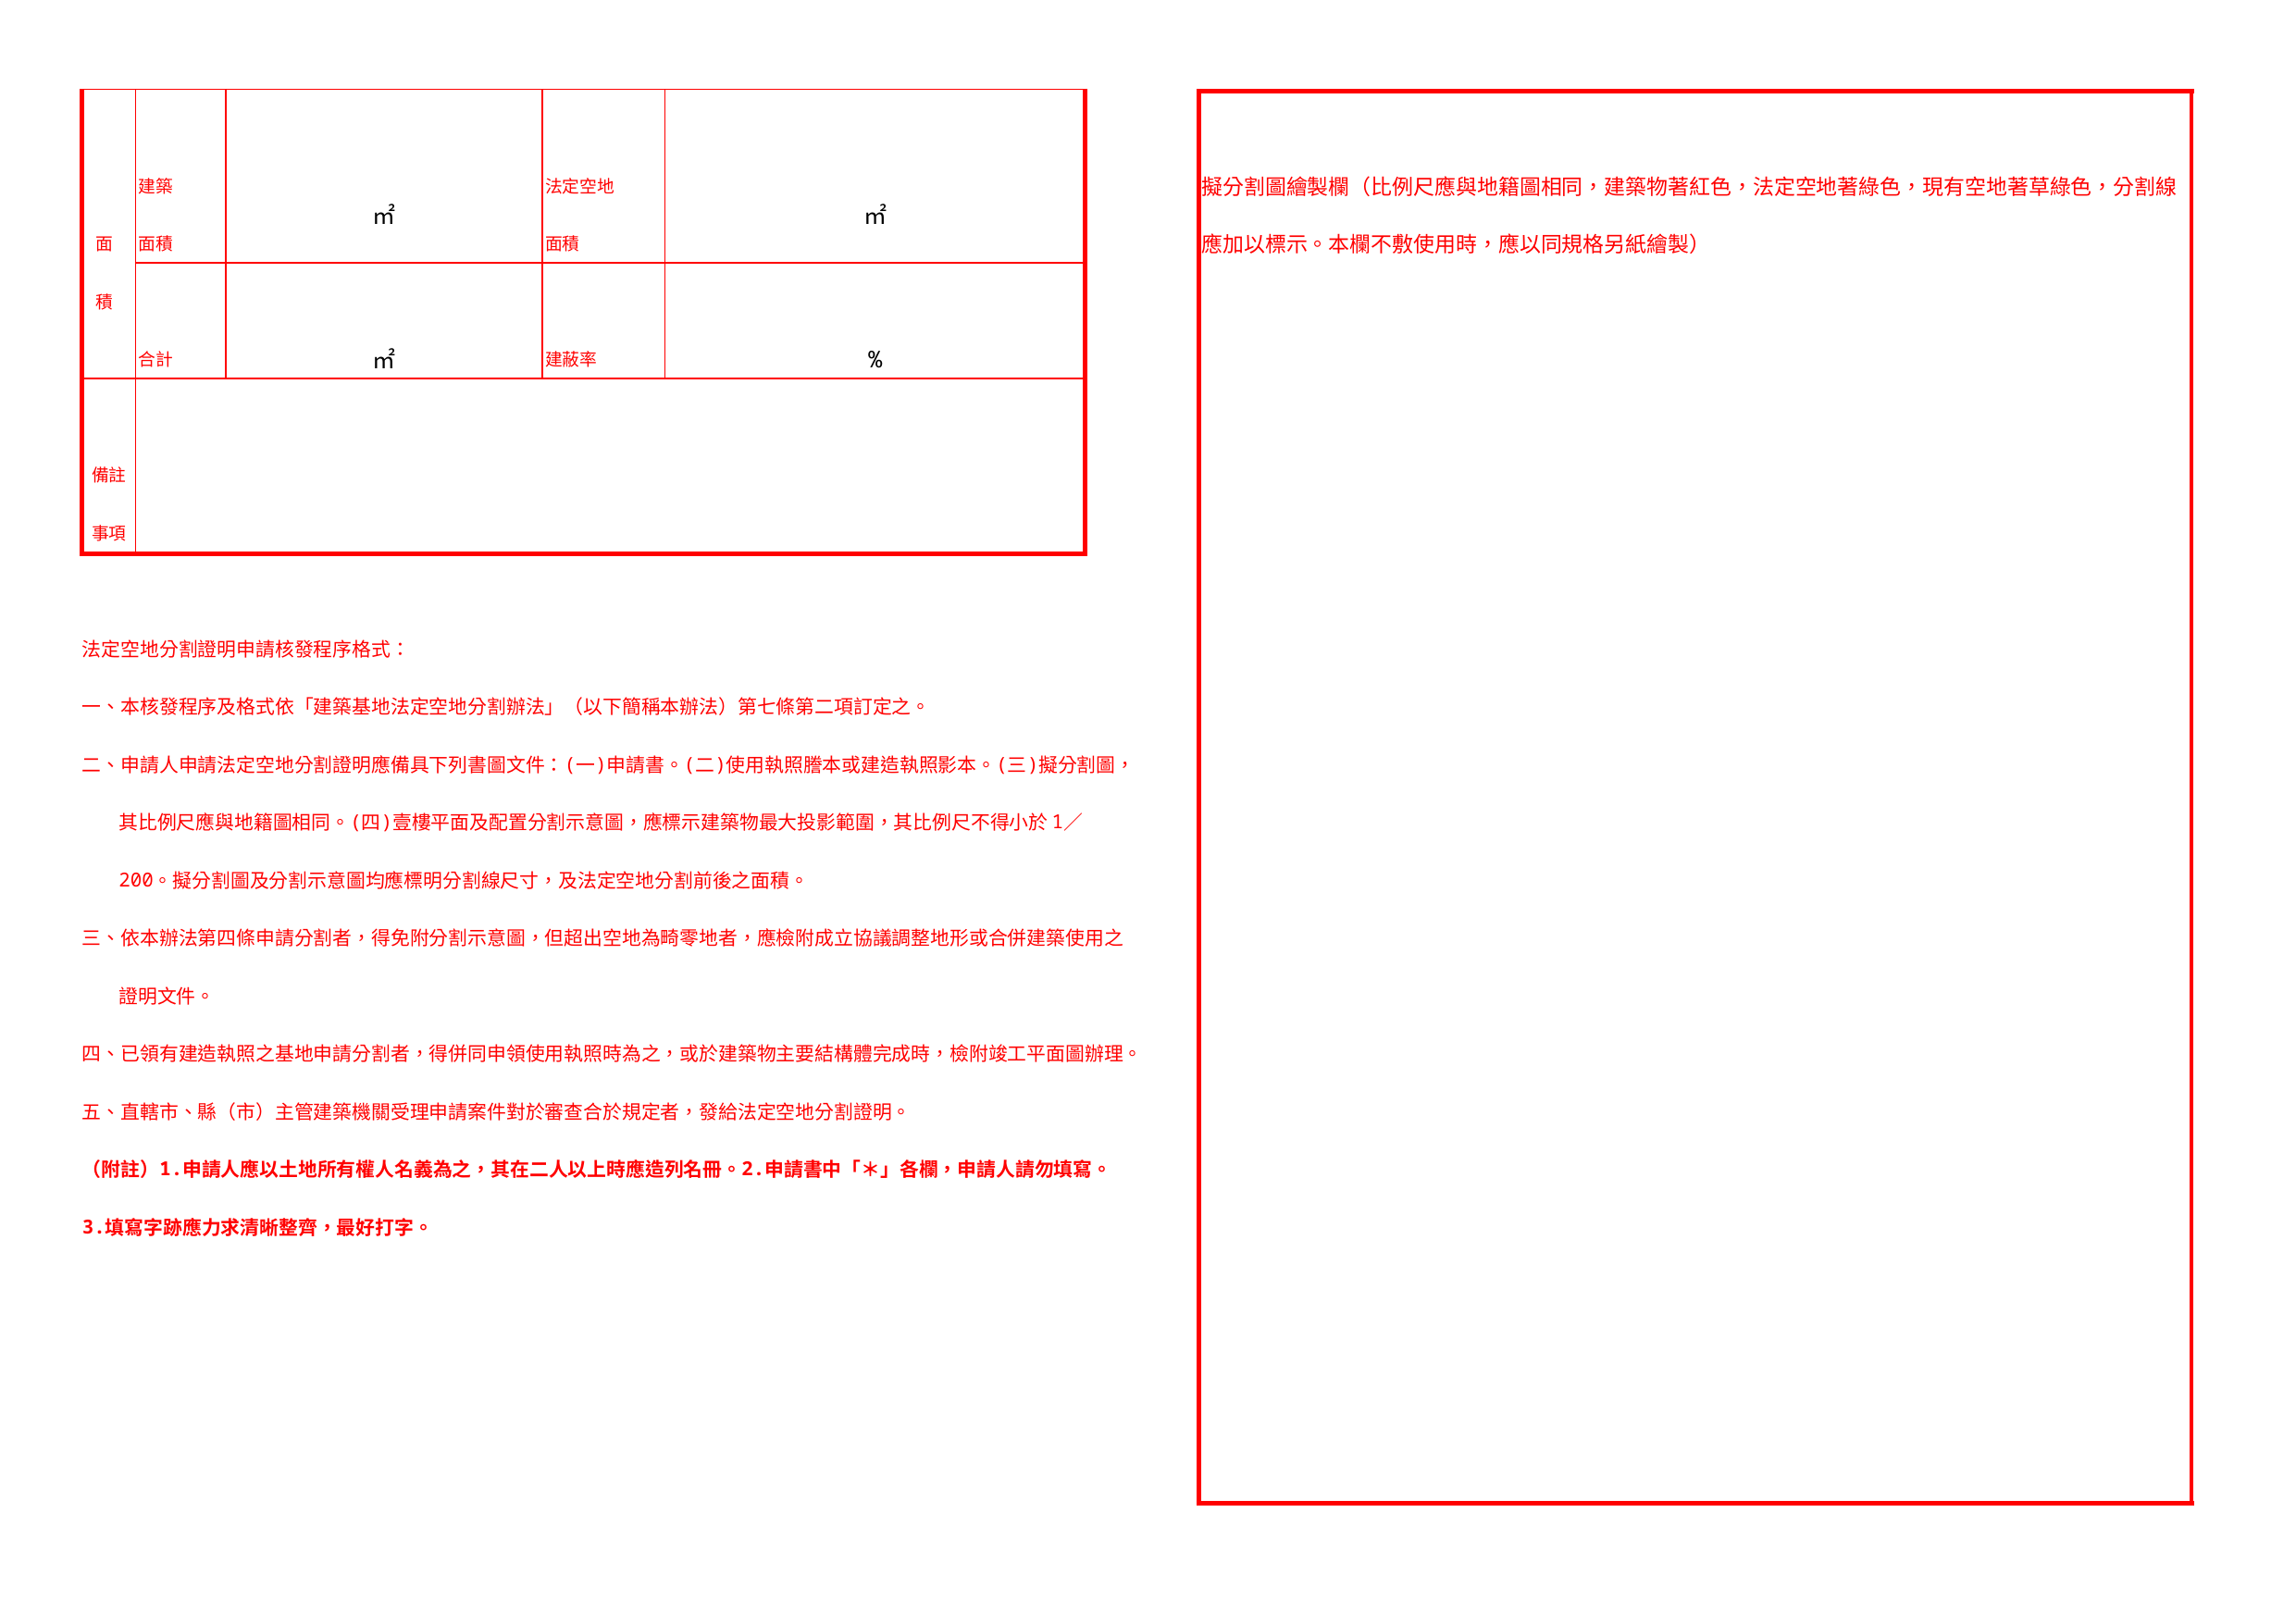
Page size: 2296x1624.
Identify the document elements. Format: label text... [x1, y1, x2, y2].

table_cell [136, 379, 1083, 552]
table_cell ㎡ [665, 90, 1083, 262]
table_cell 建蔽率 [543, 264, 664, 378]
text （附註）1.申請人應以土地所有權人名義為之，其在二人以上時應造列名冊。2.申請書中「＊」各欄，申請人請勿填寫。3.填寫字跡應力求清晰整齊，最好打字。 [82, 1130, 1127, 1246]
table_cell 備註事項 [84, 379, 135, 552]
text 四、已領有建造執照之基地申請分割者，得併同申領使用執照時為之，或於建築物主要結構體完成時，檢附竣工平面圖辦理。 [82, 1014, 1127, 1072]
table_cell ㎡ [227, 264, 541, 378]
table_header 擬分割圖繪製欄（比例尺應與地籍圖相同，建築物著紅色，法定空地著綠色，現有空地著草綠色，分割線應加以標示。本欄不敷使用時，應以同規格另紙繪製） [1201, 93, 2190, 1501]
table_cell ㎡ [227, 90, 541, 262]
table_cell 面積 [84, 90, 135, 378]
text 五、直轄市、縣（市）主管建築機關受理申請案件對於審查合於規定者，發給法定空地分割證明。 [82, 1072, 1127, 1130]
text 法定空地分割證明申請核發程序格式： [82, 609, 1127, 667]
table_cell 法定空地 面積 [543, 90, 664, 262]
text 三、依本辦法第四條申請分割者，得免附分割示意圖，但超出空地為畸零地者，應檢附成立協議調整地形或合併建築使用之證明文件。 [82, 899, 1127, 1014]
text 二、申請人申請法定空地分割證明應備具下列書圖文件：(一)申請書。(二)使用執照謄本或建造執照影本。(三)擬分割圖，其比例尺應與地籍圖相同。(四)壹樓平面及配置分割示意圖，應標示建築物最大投影範圍，其比例尺不得小於1／200。擬分割圖及分割示意圖均應標明分割線尺寸，及法定空地分割前後之面積。 [82, 725, 1127, 899]
table_cell % [665, 264, 1083, 378]
text 一、本核發程序及格式依「建築基地法定空地分割辦法」（以下簡稱本辦法）第七條第二項訂定之。 [82, 667, 1127, 725]
table_cell 建築 面積 [136, 90, 225, 262]
table_cell 合計 [136, 264, 225, 378]
